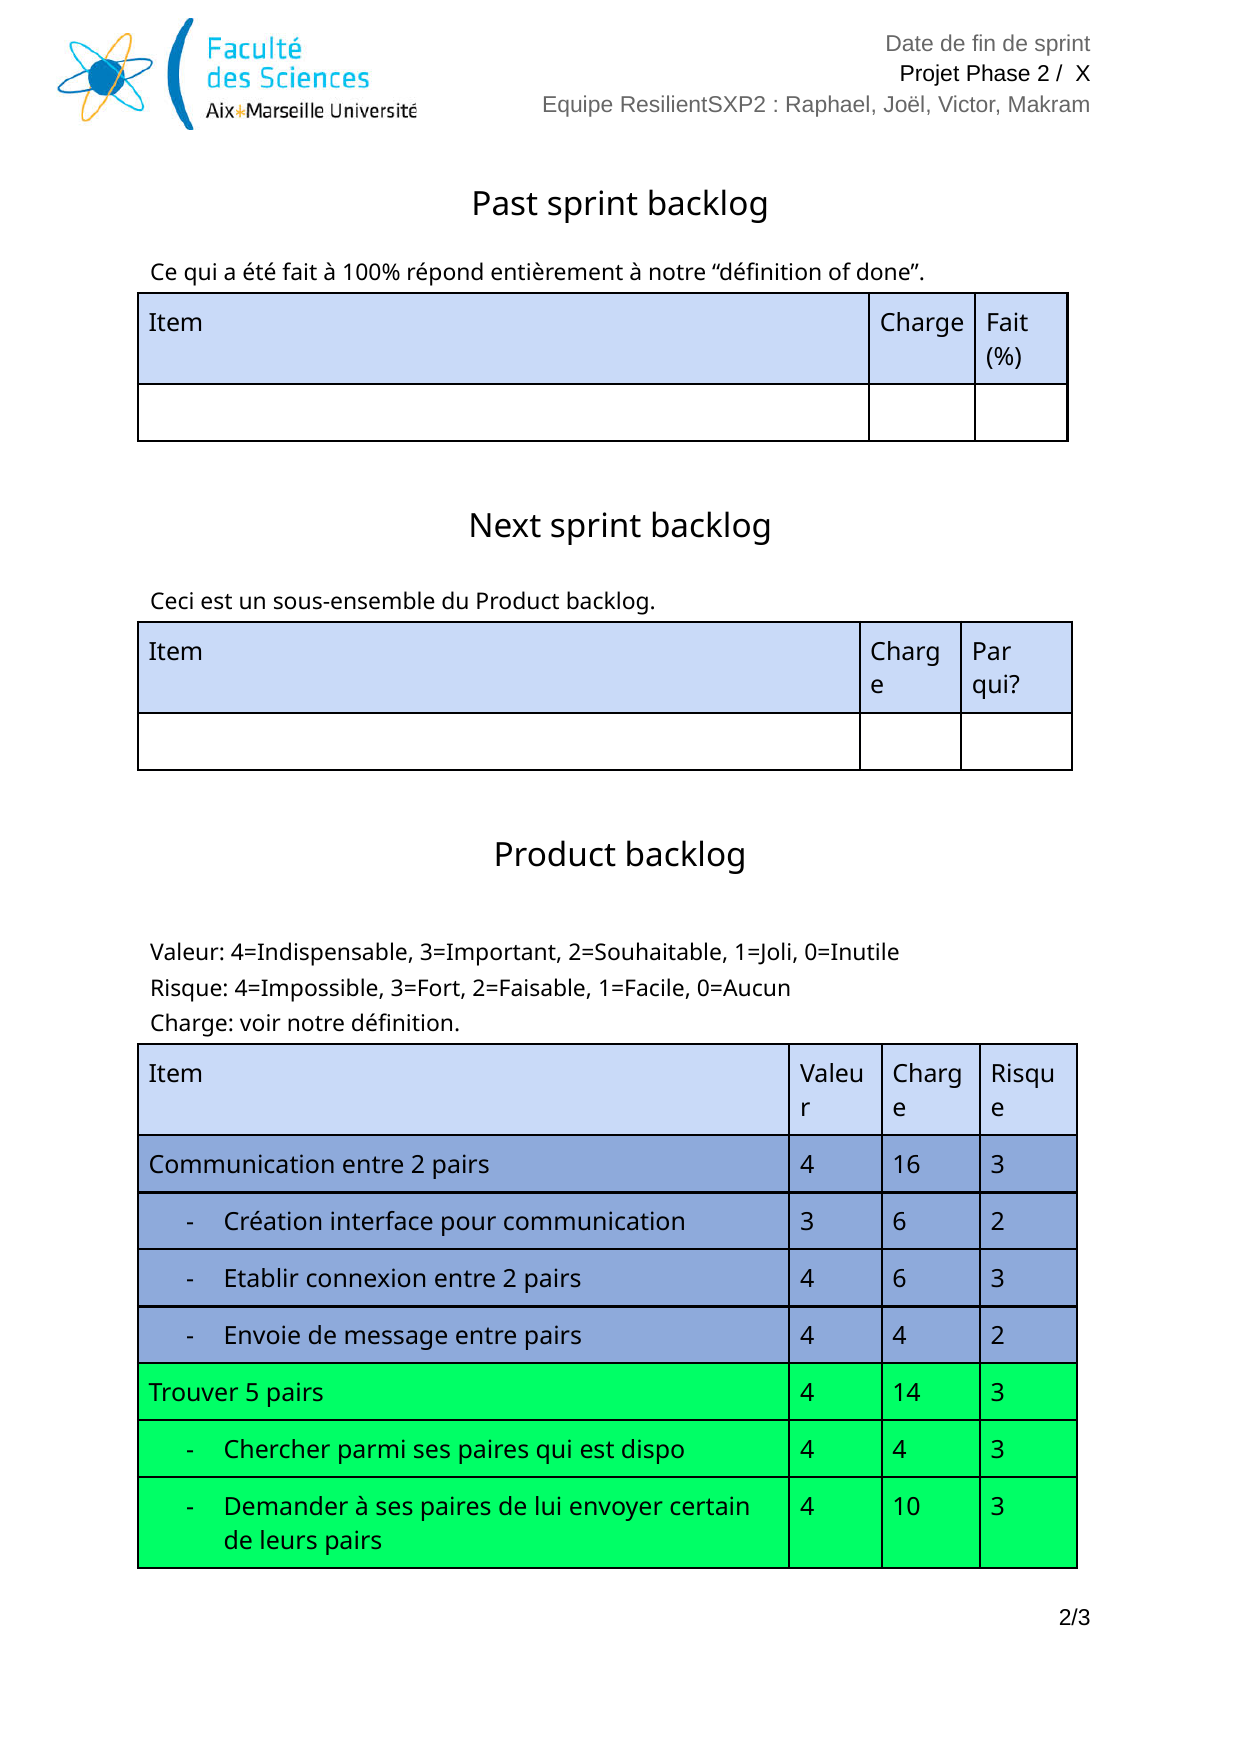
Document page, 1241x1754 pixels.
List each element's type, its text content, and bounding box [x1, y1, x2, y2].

table_cell Création interface pour communication [139, 1194, 788, 1248]
table_header Risque [981, 1045, 1076, 1134]
table_header Par qui? [962, 623, 1071, 712]
table_cell [861, 714, 960, 769]
table_cell 3 [981, 1421, 1076, 1476]
table_header Fait (%) [976, 294, 1066, 383]
table_header Charge [883, 1045, 979, 1134]
text Risque: 4=Impossible, 3=Fort, 2=Faisable, 1=Facile, 0=Aucun [150, 971, 1090, 1003]
table_cell Trouver 5 pairs [139, 1364, 788, 1419]
table_cell [976, 385, 1066, 440]
table_cell 3 [981, 1364, 1076, 1419]
table_header Valeur [790, 1045, 881, 1134]
table_cell 16 [883, 1136, 979, 1191]
table_cell 4 [790, 1136, 881, 1191]
text Charge: voir notre définition. [150, 1007, 1090, 1039]
text Next sprint backlog [150, 502, 1090, 548]
table_cell 4 [790, 1364, 881, 1419]
table_cell [139, 714, 859, 769]
table_cell 3 [981, 1136, 1076, 1191]
table_cell 4 [883, 1308, 979, 1362]
table_cell Envoie de message entre pairs [139, 1308, 788, 1362]
text Product backlog [150, 831, 1090, 877]
text Valeur: 4=Indispensable, 3=Important, 2=Souhaitable, 1=Joli, 0=Inutile [150, 936, 1090, 967]
table_header Item [139, 1045, 788, 1134]
text Past sprint backlog [150, 180, 1090, 226]
table_cell 6 [883, 1194, 979, 1248]
table_cell Chercher parmi ses paires qui est dispo [139, 1421, 788, 1476]
table_cell Demander à ses paires de lui envoyer certain de leurs pairs [139, 1478, 788, 1567]
table_cell 2 [981, 1308, 1076, 1362]
table_cell [870, 385, 974, 440]
table_cell [139, 385, 868, 440]
table_cell Communication entre 2 pairs [139, 1136, 788, 1191]
table_cell 6 [883, 1250, 979, 1305]
table_header Charge [861, 623, 960, 712]
table_cell 3 [981, 1478, 1076, 1567]
table_cell 4 [883, 1421, 979, 1476]
table_header Charge [870, 294, 974, 383]
table_cell Etablir connexion entre 2 pairs [139, 1250, 788, 1305]
text Ceci est un sous-ensemble du Product backlog. [150, 585, 1090, 616]
table_cell 4 [790, 1421, 881, 1476]
table_cell 3 [981, 1250, 1076, 1305]
table_cell 4 [790, 1308, 881, 1362]
table_cell 4 [790, 1478, 881, 1567]
table_cell [962, 714, 1071, 769]
table_header Item [139, 294, 868, 383]
table_cell 10 [883, 1478, 979, 1567]
table_cell 2 [981, 1194, 1076, 1248]
table_cell 4 [790, 1250, 881, 1305]
table_cell 14 [883, 1364, 979, 1419]
text Ce qui a été fait à 100% répond entièrement à notre “définition of done”. [150, 256, 1090, 287]
table_cell 3 [790, 1194, 881, 1248]
table_header Item [139, 623, 859, 712]
